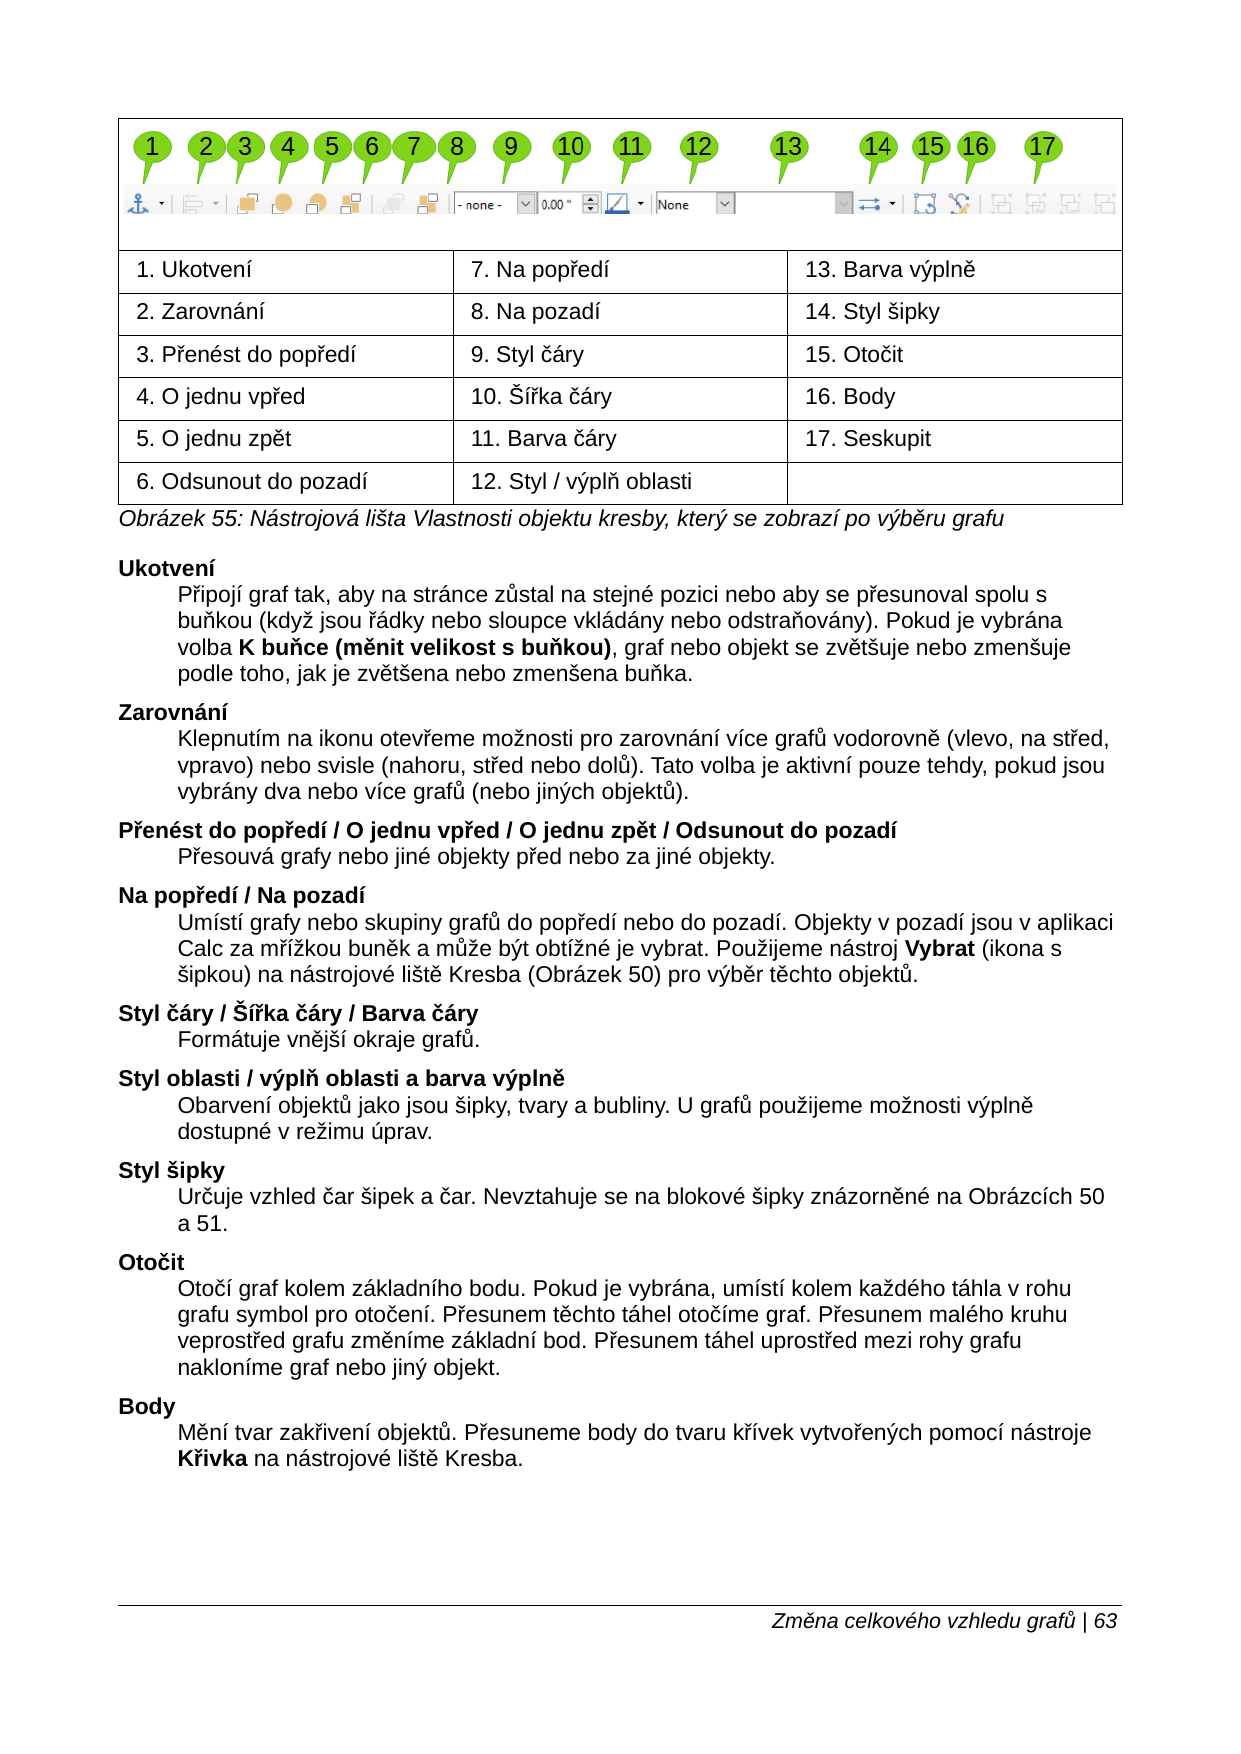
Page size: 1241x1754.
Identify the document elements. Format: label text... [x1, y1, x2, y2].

text Styl šipky [118, 1157, 1122, 1183]
table_cell 3. Přenést do popředí [119, 336, 453, 377]
table_header [119, 119, 1122, 213]
text Ukotvení [118, 555, 1122, 581]
table_cell 4. O jednu vpřed [119, 378, 453, 419]
text Umístí grafy nebo skupiny grafů do popředí nebo do pozadí. Objekty v pozadí jsou v aplikaci Calc za mřížkou buněk a může být obtížné je vybrat. Použijeme nástroj Vybrat (ikona s šipkou) na nástrojové liště Kresba (Obrázek 50) pro výběr těchto objektů. [177, 908, 1122, 988]
text Styl oblasti / výplň oblasti a barva výplně [118, 1065, 1122, 1092]
table_cell 17. Seskupit [788, 421, 1122, 462]
table_cell 5. O jednu zpět [119, 421, 453, 462]
table_header [119, 214, 1122, 250]
text Na popředí / Na pozadí [118, 882, 1122, 908]
table_cell 14. Styl šipky [788, 294, 1122, 335]
picture [123, 123, 1117, 214]
text Přesouvá grafy nebo jiné objekty před nebo za jiné objekty. [177, 843, 1122, 870]
table_cell 6. Odsunout do pozadí [119, 463, 453, 504]
table_cell 8. Na pozadí [454, 294, 787, 335]
text Určuje vzhled čar šipek a čar. Nevztahuje se na blokové šipky znázorněné na Obrázcích 50 a 51. [177, 1183, 1122, 1236]
text Otočí graf kolem základního bodu. Pokud je vybrána, umístí kolem každého táhla v rohu grafu symbol pro otočení. Přesunem těchto táhel otočíme graf. Přesunem malého kruhu veprostřed grafu změníme základní bod. Přesunem táhel uprostřed mezi rohy grafu nakloníme graf nebo jiný objekt. [177, 1275, 1122, 1380]
text Připojí graf tak, aby na stránce zůstal na stejné pozici nebo aby se přesunoval spolu s buňkou (když jsou řádky nebo sloupce vkládány nebo odstraňovány). Pokud je vybrána volba K buňce (měnit velikost s buňkou), graf nebo objekt se zvětšuje nebo zmenšuje podle toho, jak je zvětšena nebo zmenšena buňka. [177, 581, 1122, 687]
text Otočit [118, 1248, 1122, 1275]
table_cell 12. Styl / výplň oblasti [454, 463, 787, 504]
table_cell 1. Ukotvení [119, 251, 453, 292]
text Obrázek 55: Nástrojová lišta Vlastnosti objektu kresby, který se zobrazí po výběru grafu [118, 505, 1122, 531]
table_cell 10. Šířka čáry [454, 378, 787, 419]
table_cell 9. Styl čáry [454, 336, 787, 377]
table_cell 15. Otočit [788, 336, 1122, 377]
table_cell 11. Barva čáry [454, 421, 787, 462]
table_cell 16. Body [788, 378, 1122, 419]
table_cell 2. Zarovnání [119, 294, 453, 335]
table_cell 7. Na popředí [454, 251, 787, 292]
text Mění tvar zakřivení objektů. Přesuneme body do tvaru křívek vytvořených pomocí nástroje Křivka na nástrojové liště Kresba. [177, 1419, 1122, 1472]
table_cell [788, 463, 1122, 504]
text Přenést do popředí / O jednu vpřed / O jednu zpět / Odsunout do pozadí [118, 817, 1122, 843]
text Formátuje vnější okraje grafů. [177, 1026, 1122, 1053]
text Obarvení objektů jako jsou šipky, tvary a bubliny. U grafů použijeme možnosti výplně dostupné v režimu úprav. [177, 1092, 1122, 1144]
text Zarovnání [118, 699, 1122, 725]
text Klepnutím na ikonu otevřeme možnosti pro zarovnání více grafů vodorovně (vlevo, na střed, vpravo) nebo svisle (nahoru, střed nebo dolů). Tato volba je aktivní pouze tehdy, pokud jsou vybrány dva nebo více grafů (nebo jiných objektů). [177, 725, 1122, 804]
text Body [118, 1393, 1122, 1419]
table_cell 13. Barva výplně [788, 251, 1122, 292]
text Styl čáry / Šířka čáry / Barva čáry [118, 1000, 1122, 1026]
